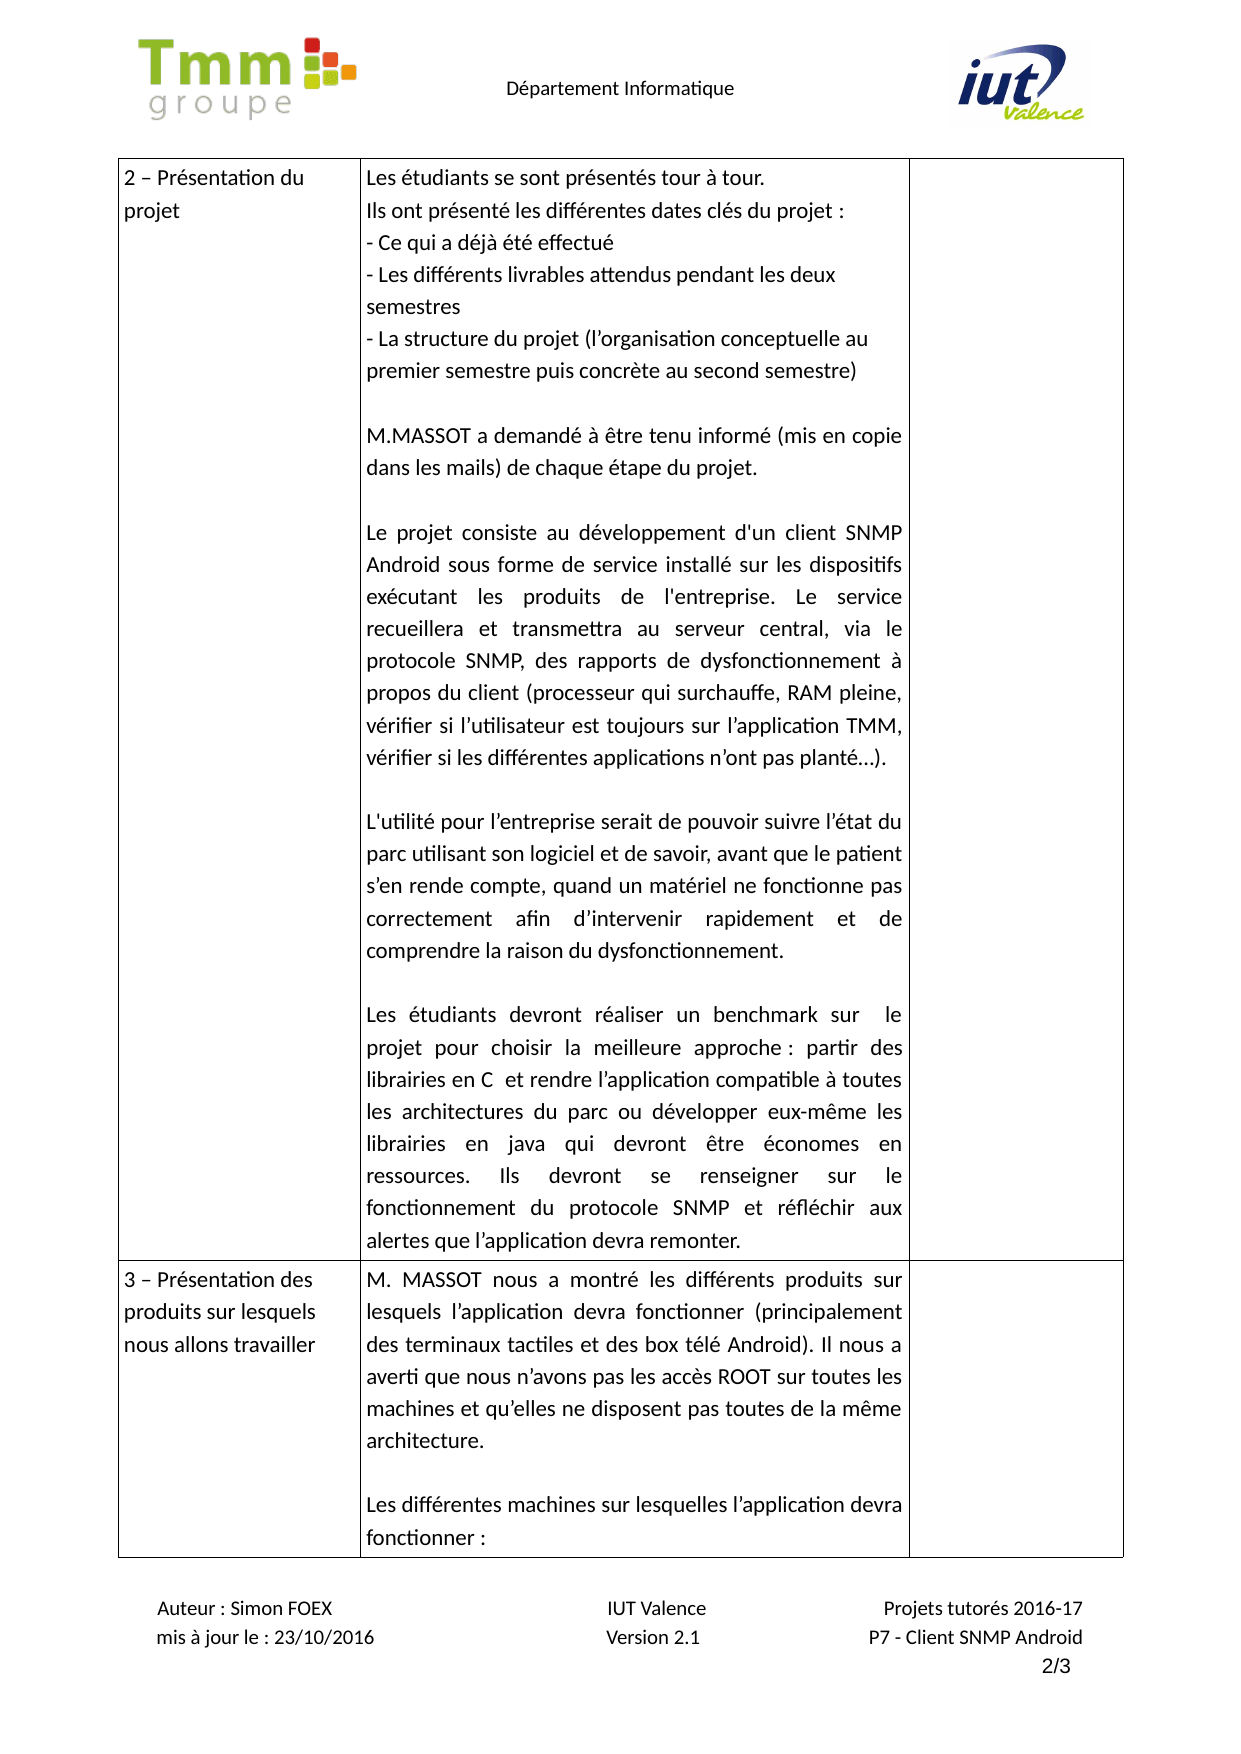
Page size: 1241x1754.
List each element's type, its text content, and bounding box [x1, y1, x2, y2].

table_cell [910, 159, 1123, 1259]
table_cell 2 – Présentation du projet [119, 159, 360, 1259]
table_cell 3 – Présentation des produits sur lesquels nous allons travailler [119, 1261, 360, 1557]
picture [136, 36, 362, 127]
table_cell [910, 1261, 1123, 1557]
table_cell M. MASSOT nous a montré les différents produits sur lesquels l’application devra fonctionner (principalement des terminaux tactiles et des box télé Android). Il nous a averti que nous n’avons pas les accès ROOT sur toutes les machines et qu’elles ne disposent pas toutes de la même architecture. Les différentes machines sur lesquelles l’application devra fonctionner : [361, 1261, 909, 1557]
picture [948, 40, 1092, 127]
table_cell Les étudiants se sont présentés tour à tour. Ils ont présenté les différentes dates clés du projet : - Ce qui a déjà été effectué - Les différents livrables attendus pendant les deux semestres - La structure du projet (l’organisation conceptuelle au premier semestre puis concrète au second semestre) M.MASSOT a demandé à être tenu informé (mis en copie dans les mails) de chaque étape du projet. Le projet consiste au développement d'un client SNMP Android sous forme de service installé sur les dispositifs exécutant les produits de l'entreprise. Le service recueillera et transmettra au serveur central, via le protocole SNMP, des rapports de dysfonctionnement à propos du client (processeur qui surchauffe, RAM pleine, vérifier si l’utilisateur est toujours sur l’application TMM, vérifier si les différentes applications n’ont pas planté…). L'utilité pour l’entreprise serait de pouvoir suivre l’état du parc utilisant son logiciel et de savoir, avant que le patient s’en rende compte, quand un matériel ne fonctionne pas correctement afin d’intervenir rapidement et de comprendre la raison du dysfonctionnement. Les étudiants devront réaliser un benchmark sur le projet pour choisir la meilleure approche : partir des librairies en C et rendre l’application compatible à toutes les architectures du parc ou développer eux-même les librairies en java qui devront être économes en ressources. Ils devront se renseigner sur le fonctionnement du protocole SNMP et réfléchir aux alertes que l’application devra remonter. [361, 159, 909, 1259]
